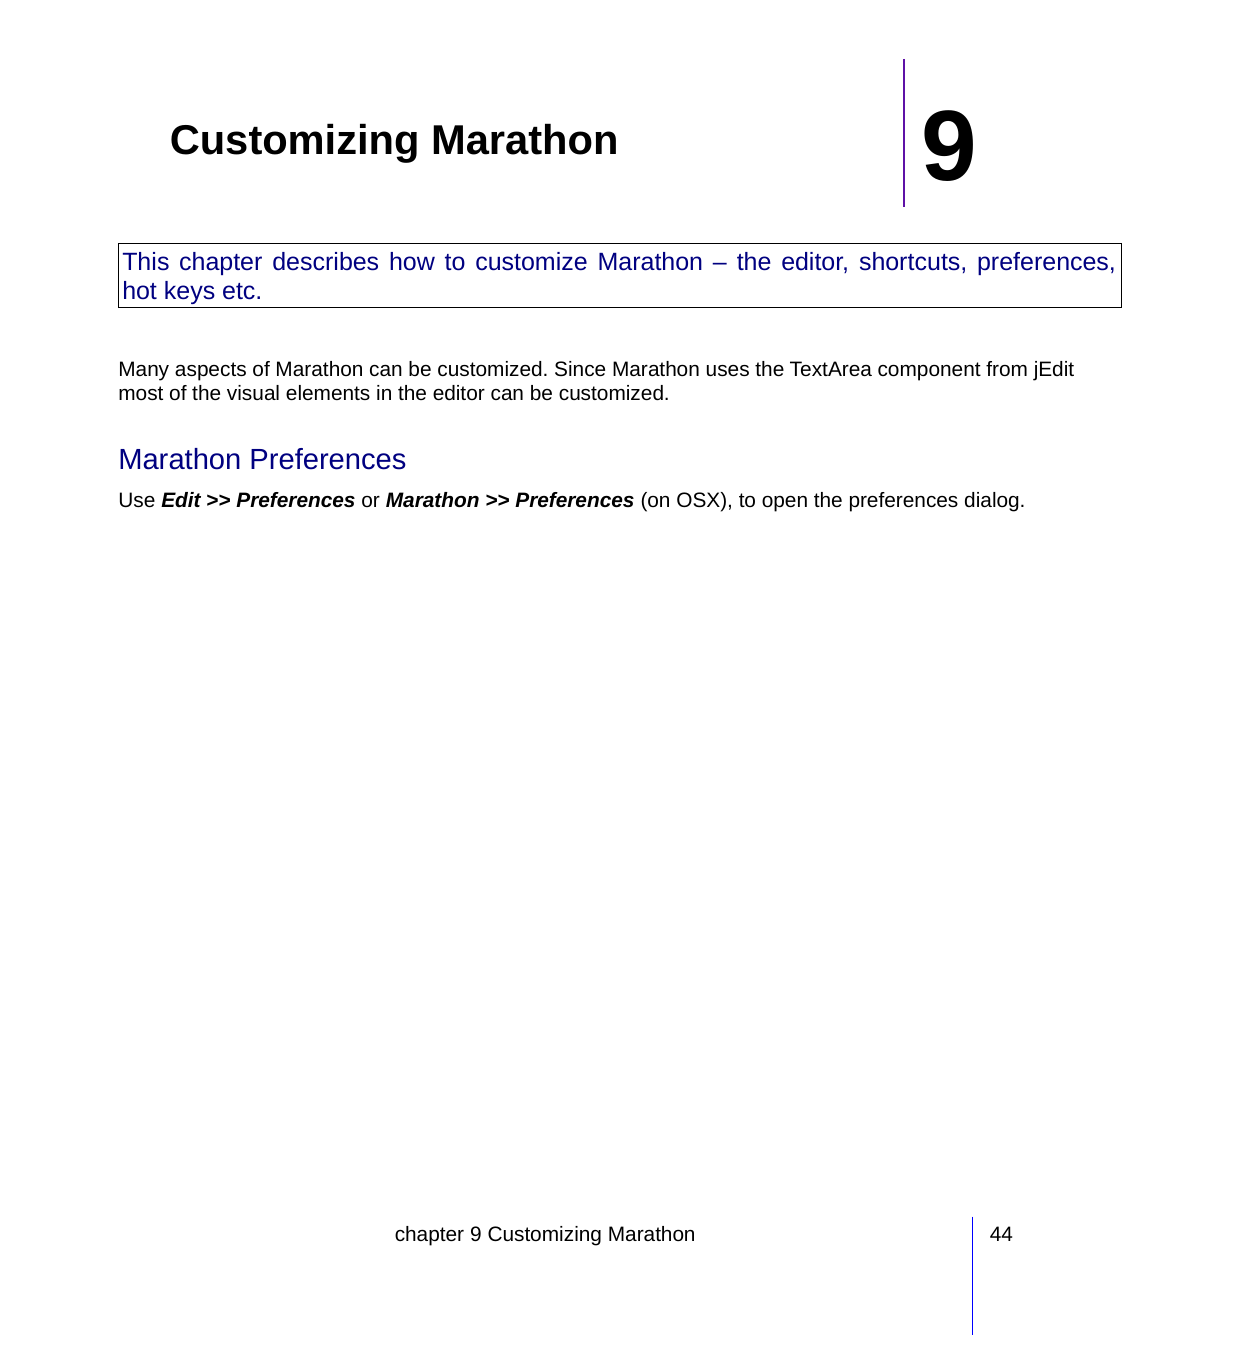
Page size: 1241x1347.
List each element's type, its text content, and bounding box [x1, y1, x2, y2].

text Many aspects of Marathon can be customized. Since Marathon uses the TextArea component from jEdit most of the visual elements in the editor can be customized. [118, 357, 1122, 404]
subtitle Marathon Preferences [118, 442, 1122, 476]
table_header 9 [905, 59, 1122, 207]
text This chapter describes how to customize Marathon – the editor, shortcuts, preferences, hot keys etc. [119, 244, 1121, 307]
text Use Edit >> Preferences or Marathon >> Preferences (on OSX), to open the preferences dialog. [118, 488, 1122, 512]
table_header Customizing Marathon [118, 59, 903, 207]
